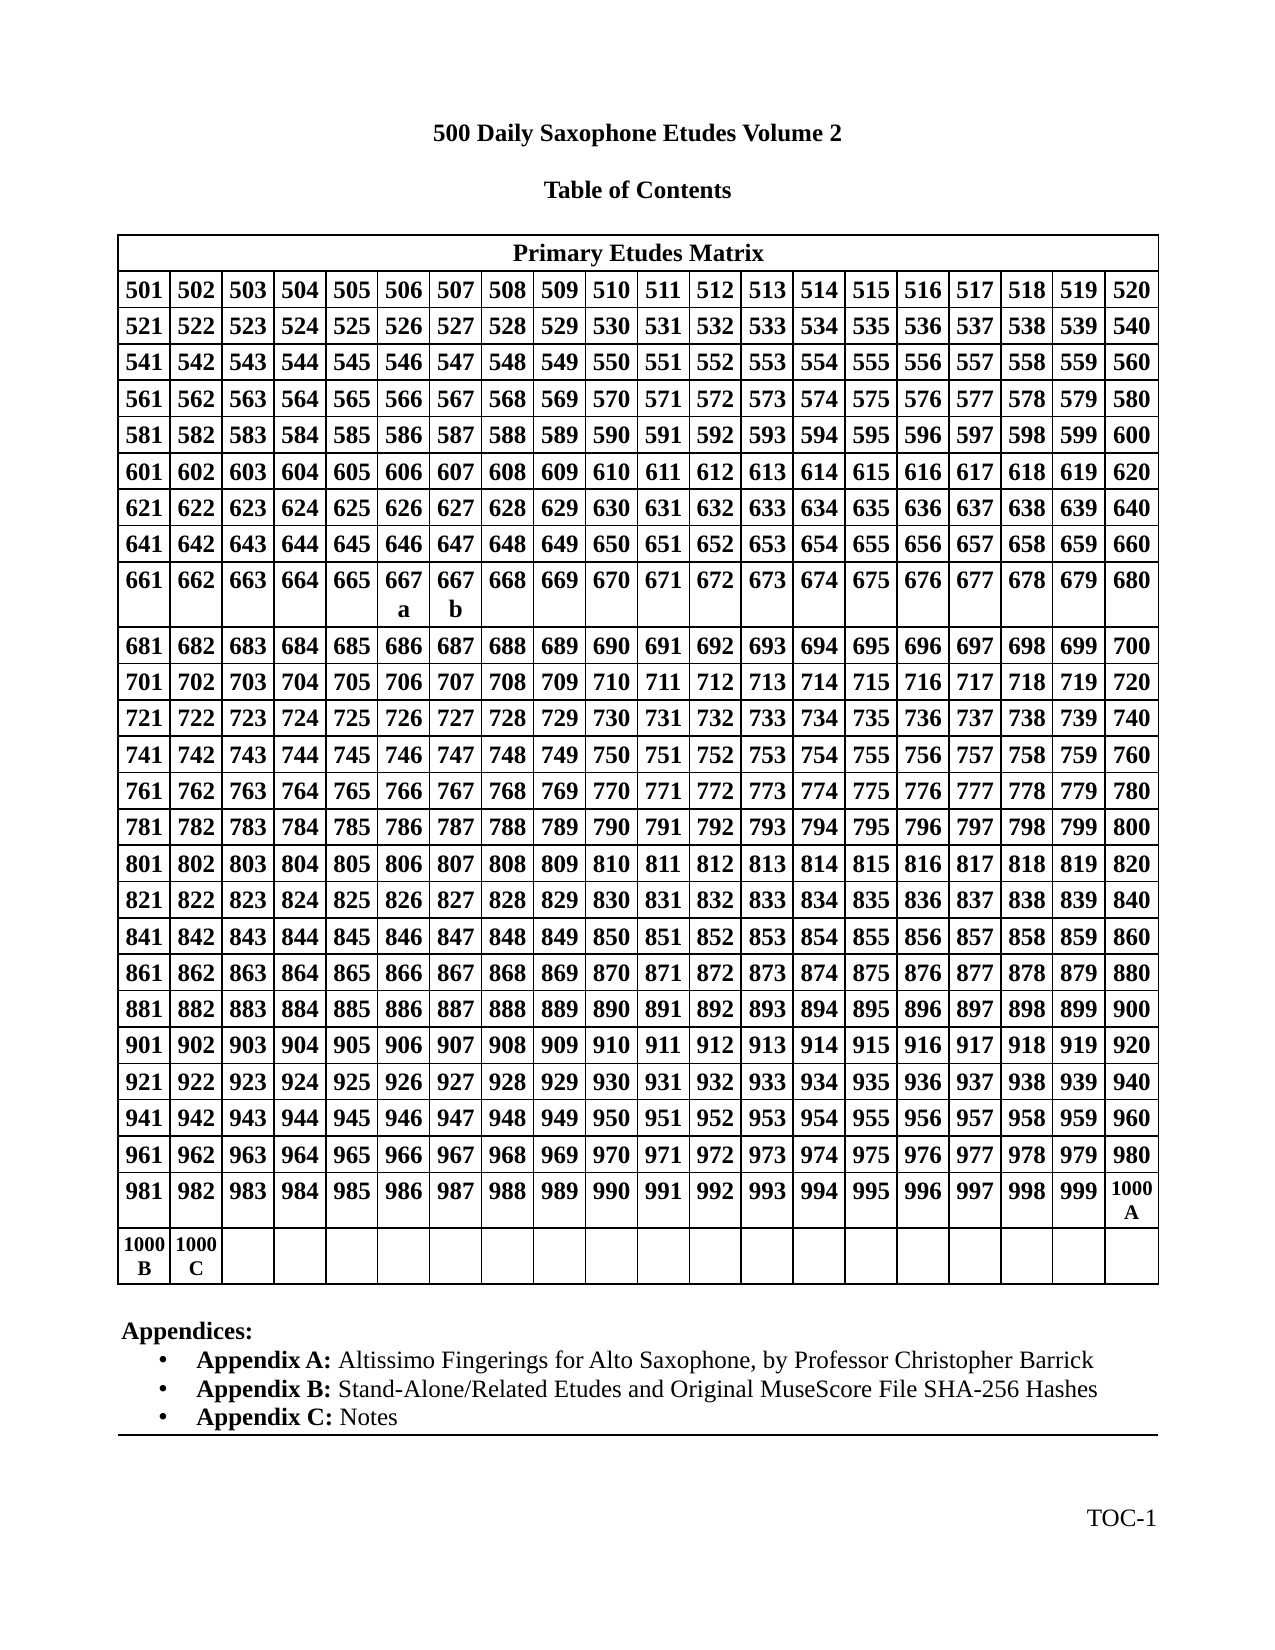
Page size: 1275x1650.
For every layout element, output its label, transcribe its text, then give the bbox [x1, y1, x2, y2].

table_cell 525 [327, 308, 377, 343]
table_cell 892 [690, 991, 740, 1026]
table_cell 501 [119, 272, 169, 307]
table_cell 540 [1106, 308, 1158, 343]
table_cell 572 [690, 381, 740, 416]
table_cell 545 [327, 345, 377, 379]
table_cell 874 [794, 955, 844, 990]
table_cell 692 [690, 628, 740, 662]
table_cell 869 [534, 955, 585, 990]
table_cell 784 [275, 810, 325, 844]
table_cell 842 [171, 919, 221, 953]
table_cell 530 [586, 308, 637, 343]
table_cell 908 [482, 1028, 533, 1062]
table_cell 758 [1002, 737, 1052, 772]
table_cell 749 [534, 737, 585, 772]
table_cell 618 [1002, 454, 1052, 488]
table_cell 537 [950, 308, 1000, 343]
table_cell 751 [638, 737, 689, 772]
table_cell 652 [690, 526, 740, 561]
table_cell 795 [846, 810, 896, 844]
table_cell 889 [534, 991, 585, 1026]
table_cell 631 [638, 490, 689, 525]
table_cell 562 [171, 381, 221, 416]
table_cell 956 [898, 1100, 948, 1135]
table_cell 678 [1002, 563, 1052, 626]
table_cell 878 [1002, 955, 1052, 990]
table_cell 670 [586, 563, 637, 626]
table_cell 654 [794, 526, 844, 561]
table_cell 843 [223, 919, 273, 953]
table_cell 826 [378, 882, 429, 917]
table_cell 730 [586, 701, 637, 735]
table_cell 669 [534, 563, 585, 626]
table_cell [534, 1229, 585, 1283]
table_cell 844 [275, 919, 325, 953]
table_cell 702 [171, 664, 221, 699]
table_cell 513 [742, 272, 792, 307]
table_cell 728 [482, 701, 533, 735]
table_cell 858 [1002, 919, 1052, 953]
table_cell 950 [586, 1100, 637, 1135]
table_cell 934 [794, 1064, 844, 1099]
table_cell 505 [327, 272, 377, 307]
table_cell 880 [1106, 955, 1158, 990]
table_cell 870 [586, 955, 637, 990]
table_cell 576 [898, 381, 948, 416]
table_cell 610 [586, 454, 637, 488]
table_cell 715 [846, 664, 896, 699]
table_cell 988 [482, 1173, 533, 1227]
table_cell 760 [1106, 737, 1158, 772]
table_cell 771 [638, 773, 689, 808]
table_cell 836 [898, 882, 948, 917]
table_cell 768 [482, 773, 533, 808]
table_cell [430, 1229, 481, 1283]
table_cell 991 [638, 1173, 689, 1227]
table_cell 703 [223, 664, 273, 699]
table_cell 785 [327, 810, 377, 844]
table_cell 714 [794, 664, 844, 699]
table_cell 789 [534, 810, 585, 844]
table_cell 864 [275, 955, 325, 990]
table_cell 659 [1053, 526, 1104, 561]
table_cell 567 [430, 381, 481, 416]
table_cell 656 [898, 526, 948, 561]
table_cell 511 [638, 272, 689, 307]
table_cell 546 [378, 345, 429, 379]
table_cell 555 [846, 345, 896, 379]
table_cell 845 [327, 919, 377, 953]
table_cell 963 [223, 1137, 273, 1171]
table_cell 953 [742, 1100, 792, 1135]
table_cell 918 [1002, 1028, 1052, 1062]
table_cell 920 [1106, 1028, 1158, 1062]
table_cell 617 [950, 454, 1000, 488]
table_cell 907 [430, 1028, 481, 1062]
table_cell 536 [898, 308, 948, 343]
table_cell 788 [482, 810, 533, 844]
table_cell [586, 1229, 637, 1283]
table_cell 509 [534, 272, 585, 307]
table_cell 621 [119, 490, 169, 525]
table_cell 957 [950, 1100, 1000, 1135]
table_cell 604 [275, 454, 325, 488]
table_cell 645 [327, 526, 377, 561]
table_cell 837 [950, 882, 1000, 917]
table_header Primary Etudes Matrix [119, 236, 1158, 270]
table_cell 535 [846, 308, 896, 343]
table_cell 924 [275, 1064, 325, 1099]
table_cell 574 [794, 381, 844, 416]
table_cell 981 [119, 1173, 169, 1227]
table_cell 683 [223, 628, 273, 662]
table_cell 542 [171, 345, 221, 379]
table_cell 523 [223, 308, 273, 343]
table_cell 916 [898, 1028, 948, 1062]
table_cell 955 [846, 1100, 896, 1135]
table_cell 780 [1106, 773, 1158, 808]
table_cell 927 [430, 1064, 481, 1099]
table_cell 522 [171, 308, 221, 343]
table_cell 949 [534, 1100, 585, 1135]
table_cell 879 [1053, 955, 1104, 990]
table_cell 686 [378, 628, 429, 662]
table_cell 583 [223, 417, 273, 452]
table_cell 793 [742, 810, 792, 844]
table_cell 794 [794, 810, 844, 844]
table_cell 547 [430, 345, 481, 379]
table_cell 762 [171, 773, 221, 808]
table_cell 538 [1002, 308, 1052, 343]
table_cell 667b [430, 563, 481, 626]
table_cell [690, 1229, 740, 1283]
table_cell 712 [690, 664, 740, 699]
table_cell 829 [534, 882, 585, 917]
table_cell 978 [1002, 1137, 1052, 1171]
table_cell 974 [794, 1137, 844, 1171]
table_cell 750 [586, 737, 637, 772]
table_cell 635 [846, 490, 896, 525]
table_cell 747 [430, 737, 481, 772]
table_cell 608 [482, 454, 533, 488]
table_cell 877 [950, 955, 1000, 990]
table_cell 732 [690, 701, 740, 735]
table_cell 664 [275, 563, 325, 626]
table_cell 668 [482, 563, 533, 626]
table_cell 969 [534, 1137, 585, 1171]
table_cell 707 [430, 664, 481, 699]
table_cell 529 [534, 308, 585, 343]
table_cell 850 [586, 919, 637, 953]
table_cell 673 [742, 563, 792, 626]
table_cell 503 [223, 272, 273, 307]
table_cell 649 [534, 526, 585, 561]
table_cell 940 [1106, 1064, 1158, 1099]
table_cell 787 [430, 810, 481, 844]
table_cell 700 [1106, 628, 1158, 662]
table_cell 630 [586, 490, 637, 525]
table_cell 637 [950, 490, 1000, 525]
table_cell 961 [119, 1137, 169, 1171]
table_cell 838 [1002, 882, 1052, 917]
table_cell 947 [430, 1100, 481, 1135]
table_cell [898, 1229, 948, 1283]
table_cell 718 [1002, 664, 1052, 699]
table_cell 970 [586, 1137, 637, 1171]
table_cell 884 [275, 991, 325, 1026]
table_cell 800 [1106, 810, 1158, 844]
table_cell 802 [171, 846, 221, 881]
table_cell 661 [119, 563, 169, 626]
table_cell 516 [898, 272, 948, 307]
table_cell 853 [742, 919, 792, 953]
table_cell 926 [378, 1064, 429, 1099]
table_cell 761 [119, 773, 169, 808]
table_cell 561 [119, 381, 169, 416]
table_cell 985 [327, 1173, 377, 1227]
table_cell 791 [638, 810, 689, 844]
table_cell 585 [327, 417, 377, 452]
table_cell 566 [378, 381, 429, 416]
table_cell 593 [742, 417, 792, 452]
table_cell 528 [482, 308, 533, 343]
table_cell 946 [378, 1100, 429, 1135]
table_cell 888 [482, 991, 533, 1026]
table_cell 705 [327, 664, 377, 699]
table_cell 607 [430, 454, 481, 488]
table_cell 941 [119, 1100, 169, 1135]
table_cell 622 [171, 490, 221, 525]
table_cell 818 [1002, 846, 1052, 881]
table_cell 742 [171, 737, 221, 772]
table_cell 962 [171, 1137, 221, 1171]
table_cell 823 [223, 882, 273, 917]
table_cell 830 [586, 882, 637, 917]
table_cell 502 [171, 272, 221, 307]
table_cell 727 [430, 701, 481, 735]
table_cell 886 [378, 991, 429, 1026]
table_cell 861 [119, 955, 169, 990]
table_cell 765 [327, 773, 377, 808]
table_cell 935 [846, 1064, 896, 1099]
table_cell 989 [534, 1173, 585, 1227]
table_cell 805 [327, 846, 377, 881]
table_cell 581 [119, 417, 169, 452]
table_cell 688 [482, 628, 533, 662]
table_cell 841 [119, 919, 169, 953]
table_cell 900 [1106, 991, 1158, 1026]
table_cell 558 [1002, 345, 1052, 379]
table_cell 539 [1053, 308, 1104, 343]
table_cell 809 [534, 846, 585, 881]
table_cell 657 [950, 526, 1000, 561]
table_cell 883 [223, 991, 273, 1026]
table_cell 577 [950, 381, 1000, 416]
table_cell 744 [275, 737, 325, 772]
table_cell 551 [638, 345, 689, 379]
table_cell 514 [794, 272, 844, 307]
table_cell 939 [1053, 1064, 1104, 1099]
table_cell 958 [1002, 1100, 1052, 1135]
table_cell 663 [223, 563, 273, 626]
table_cell [950, 1229, 1000, 1283]
table_cell 662 [171, 563, 221, 626]
table_cell 887 [430, 991, 481, 1026]
table_cell 603 [223, 454, 273, 488]
table_cell 553 [742, 345, 792, 379]
table_cell 602 [171, 454, 221, 488]
table_cell 541 [119, 345, 169, 379]
table_cell 680 [1106, 563, 1158, 626]
table_cell 763 [223, 773, 273, 808]
table_cell 917 [950, 1028, 1000, 1062]
table_cell 519 [1053, 272, 1104, 307]
table_cell 559 [1053, 345, 1104, 379]
table_cell 729 [534, 701, 585, 735]
table_cell 906 [378, 1028, 429, 1062]
table_cell [846, 1229, 896, 1283]
table_cell 814 [794, 846, 844, 881]
table_cell 774 [794, 773, 844, 808]
table_cell 736 [898, 701, 948, 735]
table_cell 979 [1053, 1137, 1104, 1171]
table_cell 563 [223, 381, 273, 416]
table_cell 848 [482, 919, 533, 953]
table_cell 601 [119, 454, 169, 488]
table_cell 987 [430, 1173, 481, 1227]
table_cell 983 [223, 1173, 273, 1227]
table_cell 881 [119, 991, 169, 1026]
table_cell 899 [1053, 991, 1104, 1026]
table_cell 996 [898, 1173, 948, 1227]
table_cell 912 [690, 1028, 740, 1062]
table_cell 571 [638, 381, 689, 416]
table_cell 698 [1002, 628, 1052, 662]
table_cell 967 [430, 1137, 481, 1171]
table_cell 564 [275, 381, 325, 416]
table_cell 764 [275, 773, 325, 808]
table_cell 929 [534, 1064, 585, 1099]
table_cell 517 [950, 272, 1000, 307]
table_cell 741 [119, 737, 169, 772]
table_cell 778 [1002, 773, 1052, 808]
table_cell 931 [638, 1064, 689, 1099]
table_cell 825 [327, 882, 377, 917]
table_cell 769 [534, 773, 585, 808]
table_cell 521 [119, 308, 169, 343]
table_cell 849 [534, 919, 585, 953]
table_cell 954 [794, 1100, 844, 1135]
table_cell 543 [223, 345, 273, 379]
table_cell [794, 1229, 844, 1283]
table_cell 860 [1106, 919, 1158, 953]
table_cell 570 [586, 381, 637, 416]
table_cell 930 [586, 1064, 637, 1099]
table_cell 875 [846, 955, 896, 990]
table_cell 512 [690, 272, 740, 307]
table_cell 862 [171, 955, 221, 990]
table_cell 775 [846, 773, 896, 808]
table_cell 651 [638, 526, 689, 561]
table_cell 717 [950, 664, 1000, 699]
table_cell 723 [223, 701, 273, 735]
table_cell 676 [898, 563, 948, 626]
table_cell 808 [482, 846, 533, 881]
table_cell 667a [378, 563, 429, 626]
table_cell 675 [846, 563, 896, 626]
table_cell 863 [223, 955, 273, 990]
table_cell 902 [171, 1028, 221, 1062]
table_cell 573 [742, 381, 792, 416]
table_cell 966 [378, 1137, 429, 1171]
table_cell Appendices: Appendix A: Altissimo Fingerings for Alto Saxophone, by Professor Christopher Barrick Appendix B: Stand-Alone/Related Etudes and Original MuseScore File SHA-256 Hashes Appendix C: Notes [118, 1285, 1158, 1434]
table_cell 759 [1053, 737, 1104, 772]
table_cell 898 [1002, 991, 1052, 1026]
table_cell 990 [586, 1173, 637, 1227]
table_cell 552 [690, 345, 740, 379]
table_cell 846 [378, 919, 429, 953]
table_cell 820 [1106, 846, 1158, 881]
table_cell 799 [1053, 810, 1104, 844]
table_cell 650 [586, 526, 637, 561]
table_cell 575 [846, 381, 896, 416]
table_cell 852 [690, 919, 740, 953]
table_cell 942 [171, 1100, 221, 1135]
table_cell 871 [638, 955, 689, 990]
table_cell 599 [1053, 417, 1104, 452]
table_cell 959 [1053, 1100, 1104, 1135]
table_cell 964 [275, 1137, 325, 1171]
table_cell 816 [898, 846, 948, 881]
table_cell 903 [223, 1028, 273, 1062]
table_cell 619 [1053, 454, 1104, 488]
table_cell 885 [327, 991, 377, 1026]
table_cell 868 [482, 955, 533, 990]
table_cell 767 [430, 773, 481, 808]
table_cell 737 [950, 701, 1000, 735]
table_cell 507 [430, 272, 481, 307]
table_cell 933 [742, 1064, 792, 1099]
table_cell 710 [586, 664, 637, 699]
table_cell 776 [898, 773, 948, 808]
table_cell 704 [275, 664, 325, 699]
table_cell 951 [638, 1100, 689, 1135]
table_cell 839 [1053, 882, 1104, 917]
table_cell 735 [846, 701, 896, 735]
table_cell 872 [690, 955, 740, 990]
table_cell 587 [430, 417, 481, 452]
table_cell 770 [586, 773, 637, 808]
table_cell 738 [1002, 701, 1052, 735]
table_cell 755 [846, 737, 896, 772]
table_cell [1002, 1229, 1052, 1283]
table_cell 641 [119, 526, 169, 561]
table_cell 674 [794, 563, 844, 626]
table_cell 945 [327, 1100, 377, 1135]
table_cell 701 [119, 664, 169, 699]
table_cell 854 [794, 919, 844, 953]
table_cell 792 [690, 810, 740, 844]
table_cell 548 [482, 345, 533, 379]
table_cell 646 [378, 526, 429, 561]
table_cell 533 [742, 308, 792, 343]
table_cell 605 [327, 454, 377, 488]
table_cell 893 [742, 991, 792, 1026]
table_cell 1000C [171, 1229, 221, 1283]
table_cell 682 [171, 628, 221, 662]
table_cell 968 [482, 1137, 533, 1171]
table_cell 915 [846, 1028, 896, 1062]
table_cell 894 [794, 991, 844, 1026]
table_cell 560 [1106, 345, 1158, 379]
table_cell 739 [1053, 701, 1104, 735]
table_cell 948 [482, 1100, 533, 1135]
table_cell 598 [1002, 417, 1052, 452]
table_cell 595 [846, 417, 896, 452]
table_cell 620 [1106, 454, 1158, 488]
table_cell 952 [690, 1100, 740, 1135]
table_cell 982 [171, 1173, 221, 1227]
table_cell 623 [223, 490, 273, 525]
table_cell 578 [1002, 381, 1052, 416]
table_cell 756 [898, 737, 948, 772]
table_cell 904 [275, 1028, 325, 1062]
table_cell 827 [430, 882, 481, 917]
table_cell 752 [690, 737, 740, 772]
table_cell 835 [846, 882, 896, 917]
table_cell 647 [430, 526, 481, 561]
table_cell 724 [275, 701, 325, 735]
table_cell 681 [119, 628, 169, 662]
table_cell 643 [223, 526, 273, 561]
table_cell 695 [846, 628, 896, 662]
table_cell 633 [742, 490, 792, 525]
table_cell 804 [275, 846, 325, 881]
table_cell 590 [586, 417, 637, 452]
table_cell 696 [898, 628, 948, 662]
table_cell 855 [846, 919, 896, 953]
table_cell 753 [742, 737, 792, 772]
table_cell 923 [223, 1064, 273, 1099]
table_cell 693 [742, 628, 792, 662]
table_cell 526 [378, 308, 429, 343]
table_cell 557 [950, 345, 1000, 379]
table_cell 632 [690, 490, 740, 525]
table_cell 984 [275, 1173, 325, 1227]
table_cell 716 [898, 664, 948, 699]
table_cell 975 [846, 1137, 896, 1171]
table_cell 504 [275, 272, 325, 307]
table_cell 782 [171, 810, 221, 844]
table_cell [378, 1229, 429, 1283]
table_cell 772 [690, 773, 740, 808]
table_cell 589 [534, 417, 585, 452]
table_cell 922 [171, 1064, 221, 1099]
table_cell 790 [586, 810, 637, 844]
table_cell 685 [327, 628, 377, 662]
table_cell 636 [898, 490, 948, 525]
table_cell [327, 1229, 377, 1283]
table_cell 527 [430, 308, 481, 343]
table_cell 597 [950, 417, 1000, 452]
table_cell 972 [690, 1137, 740, 1171]
table_cell 786 [378, 810, 429, 844]
table_cell 819 [1053, 846, 1104, 881]
table_cell 694 [794, 628, 844, 662]
table_cell 798 [1002, 810, 1052, 844]
table_cell 639 [1053, 490, 1104, 525]
table_cell 815 [846, 846, 896, 881]
table_cell 876 [898, 955, 948, 990]
table_cell 606 [378, 454, 429, 488]
table_cell [482, 1229, 533, 1283]
table_cell 644 [275, 526, 325, 561]
table_cell 999 [1053, 1173, 1104, 1227]
table_cell 580 [1106, 381, 1158, 416]
table_cell 995 [846, 1173, 896, 1227]
table_cell 938 [1002, 1064, 1052, 1099]
table_cell 867 [430, 955, 481, 990]
table_cell 615 [846, 454, 896, 488]
table_cell 796 [898, 810, 948, 844]
table_cell 824 [275, 882, 325, 917]
table_cell 779 [1053, 773, 1104, 808]
table_cell 754 [794, 737, 844, 772]
table_cell 532 [690, 308, 740, 343]
table_cell 634 [794, 490, 844, 525]
table_cell 510 [586, 272, 637, 307]
table_cell 726 [378, 701, 429, 735]
table_cell 609 [534, 454, 585, 488]
table_cell 611 [638, 454, 689, 488]
table_cell 909 [534, 1028, 585, 1062]
table_cell 588 [482, 417, 533, 452]
table_cell 731 [638, 701, 689, 735]
table_cell 628 [482, 490, 533, 525]
table_cell 616 [898, 454, 948, 488]
table_cell 713 [742, 664, 792, 699]
table_cell 944 [275, 1100, 325, 1135]
table_cell 626 [378, 490, 429, 525]
table_cell [223, 1229, 273, 1283]
table_cell 891 [638, 991, 689, 1026]
table_cell 508 [482, 272, 533, 307]
table_cell 612 [690, 454, 740, 488]
table_cell 748 [482, 737, 533, 772]
table_cell 515 [846, 272, 896, 307]
table_cell 932 [690, 1064, 740, 1099]
table_cell 928 [482, 1064, 533, 1099]
table_cell 810 [586, 846, 637, 881]
table_cell 834 [794, 882, 844, 917]
table_cell 817 [950, 846, 1000, 881]
table_cell [638, 1229, 689, 1283]
table_cell 993 [742, 1173, 792, 1227]
table_cell 897 [950, 991, 1000, 1026]
table_cell 556 [898, 345, 948, 379]
table_cell 919 [1053, 1028, 1104, 1062]
table_cell 822 [171, 882, 221, 917]
table_cell 882 [171, 991, 221, 1026]
table_cell 655 [846, 526, 896, 561]
table_cell 921 [119, 1064, 169, 1099]
table_cell 624 [275, 490, 325, 525]
table_cell 766 [378, 773, 429, 808]
table_cell 746 [378, 737, 429, 772]
table_cell 847 [430, 919, 481, 953]
table_cell 905 [327, 1028, 377, 1062]
table_cell 976 [898, 1137, 948, 1171]
table_cell 690 [586, 628, 637, 662]
table_cell 901 [119, 1028, 169, 1062]
table_cell 806 [378, 846, 429, 881]
table_cell 943 [223, 1100, 273, 1135]
table_cell 625 [327, 490, 377, 525]
table_cell 890 [586, 991, 637, 1026]
table_cell 591 [638, 417, 689, 452]
table_cell 506 [378, 272, 429, 307]
table_cell 851 [638, 919, 689, 953]
table_cell 725 [327, 701, 377, 735]
table_cell 803 [223, 846, 273, 881]
table_cell 711 [638, 664, 689, 699]
table_cell 980 [1106, 1137, 1158, 1171]
table_cell 709 [534, 664, 585, 699]
table_cell 859 [1053, 919, 1104, 953]
table_cell 840 [1106, 882, 1158, 917]
table_cell 740 [1106, 701, 1158, 735]
table_cell 960 [1106, 1100, 1158, 1135]
table_cell 857 [950, 919, 1000, 953]
table_cell 1000B [119, 1229, 169, 1283]
table_cell 687 [430, 628, 481, 662]
table_cell 672 [690, 563, 740, 626]
table_cell [742, 1229, 792, 1283]
table_cell 613 [742, 454, 792, 488]
table_cell 832 [690, 882, 740, 917]
table_cell 592 [690, 417, 740, 452]
table_cell 757 [950, 737, 1000, 772]
table_cell 550 [586, 345, 637, 379]
table_cell 895 [846, 991, 896, 1026]
table_cell 531 [638, 308, 689, 343]
table_cell 813 [742, 846, 792, 881]
table_cell 582 [171, 417, 221, 452]
table_cell 534 [794, 308, 844, 343]
table_cell 596 [898, 417, 948, 452]
table_cell 733 [742, 701, 792, 735]
table_cell 831 [638, 882, 689, 917]
table_cell 777 [950, 773, 1000, 808]
table_cell 638 [1002, 490, 1052, 525]
table_cell 719 [1053, 664, 1104, 699]
table_cell 773 [742, 773, 792, 808]
table_cell 568 [482, 381, 533, 416]
table_cell 689 [534, 628, 585, 662]
table_cell 833 [742, 882, 792, 917]
table_cell 720 [1106, 664, 1158, 699]
table_cell 671 [638, 563, 689, 626]
table_cell 520 [1106, 272, 1158, 307]
table_cell 986 [378, 1173, 429, 1227]
table_cell 554 [794, 345, 844, 379]
table_cell 584 [275, 417, 325, 452]
table_cell 865 [327, 955, 377, 990]
table_cell 699 [1053, 628, 1104, 662]
table_cell 569 [534, 381, 585, 416]
table_cell 614 [794, 454, 844, 488]
table_cell 971 [638, 1137, 689, 1171]
table_cell 911 [638, 1028, 689, 1062]
table_cell 896 [898, 991, 948, 1026]
table_cell 565 [327, 381, 377, 416]
table_cell 913 [742, 1028, 792, 1062]
table_cell 998 [1002, 1173, 1052, 1227]
table_cell 936 [898, 1064, 948, 1099]
table_cell 658 [1002, 526, 1052, 561]
table_cell 910 [586, 1028, 637, 1062]
table_cell 594 [794, 417, 844, 452]
table_cell 640 [1106, 490, 1158, 525]
table_cell 997 [950, 1173, 1000, 1227]
table_cell 745 [327, 737, 377, 772]
table_cell 677 [950, 563, 1000, 626]
table_cell 648 [482, 526, 533, 561]
table_cell [1106, 1229, 1158, 1283]
table_cell 734 [794, 701, 844, 735]
table_cell 937 [950, 1064, 1000, 1099]
table_cell 797 [950, 810, 1000, 844]
table_cell 977 [950, 1137, 1000, 1171]
table_cell 866 [378, 955, 429, 990]
table_cell 518 [1002, 272, 1052, 307]
table_cell 660 [1106, 526, 1158, 561]
table_cell 600 [1106, 417, 1158, 452]
table_cell 873 [742, 955, 792, 990]
table_cell 549 [534, 345, 585, 379]
table_cell 994 [794, 1173, 844, 1227]
table_cell 965 [327, 1137, 377, 1171]
table_cell 544 [275, 345, 325, 379]
table_cell 629 [534, 490, 585, 525]
table_cell 821 [119, 882, 169, 917]
table_cell 627 [430, 490, 481, 525]
table_cell 706 [378, 664, 429, 699]
table_cell 642 [171, 526, 221, 561]
table_cell 665 [327, 563, 377, 626]
table_cell 807 [430, 846, 481, 881]
table_cell 691 [638, 628, 689, 662]
table_cell 914 [794, 1028, 844, 1062]
table_cell 684 [275, 628, 325, 662]
table_cell 828 [482, 882, 533, 917]
table_cell 783 [223, 810, 273, 844]
table_cell 856 [898, 919, 948, 953]
table_cell 925 [327, 1064, 377, 1099]
table_cell 743 [223, 737, 273, 772]
table_cell [275, 1229, 325, 1283]
table_cell 811 [638, 846, 689, 881]
table_cell 524 [275, 308, 325, 343]
table_cell 812 [690, 846, 740, 881]
table_cell 992 [690, 1173, 740, 1227]
table_cell 653 [742, 526, 792, 561]
table_cell 801 [119, 846, 169, 881]
table_cell [1053, 1229, 1104, 1283]
table_cell 708 [482, 664, 533, 699]
table_cell 586 [378, 417, 429, 452]
table_cell 679 [1053, 563, 1104, 626]
table_cell 721 [119, 701, 169, 735]
table_cell 1000A [1106, 1173, 1158, 1227]
table_cell 722 [171, 701, 221, 735]
table_cell 973 [742, 1137, 792, 1171]
table_cell 781 [119, 810, 169, 844]
table_cell 697 [950, 628, 1000, 662]
table_cell 579 [1053, 381, 1104, 416]
